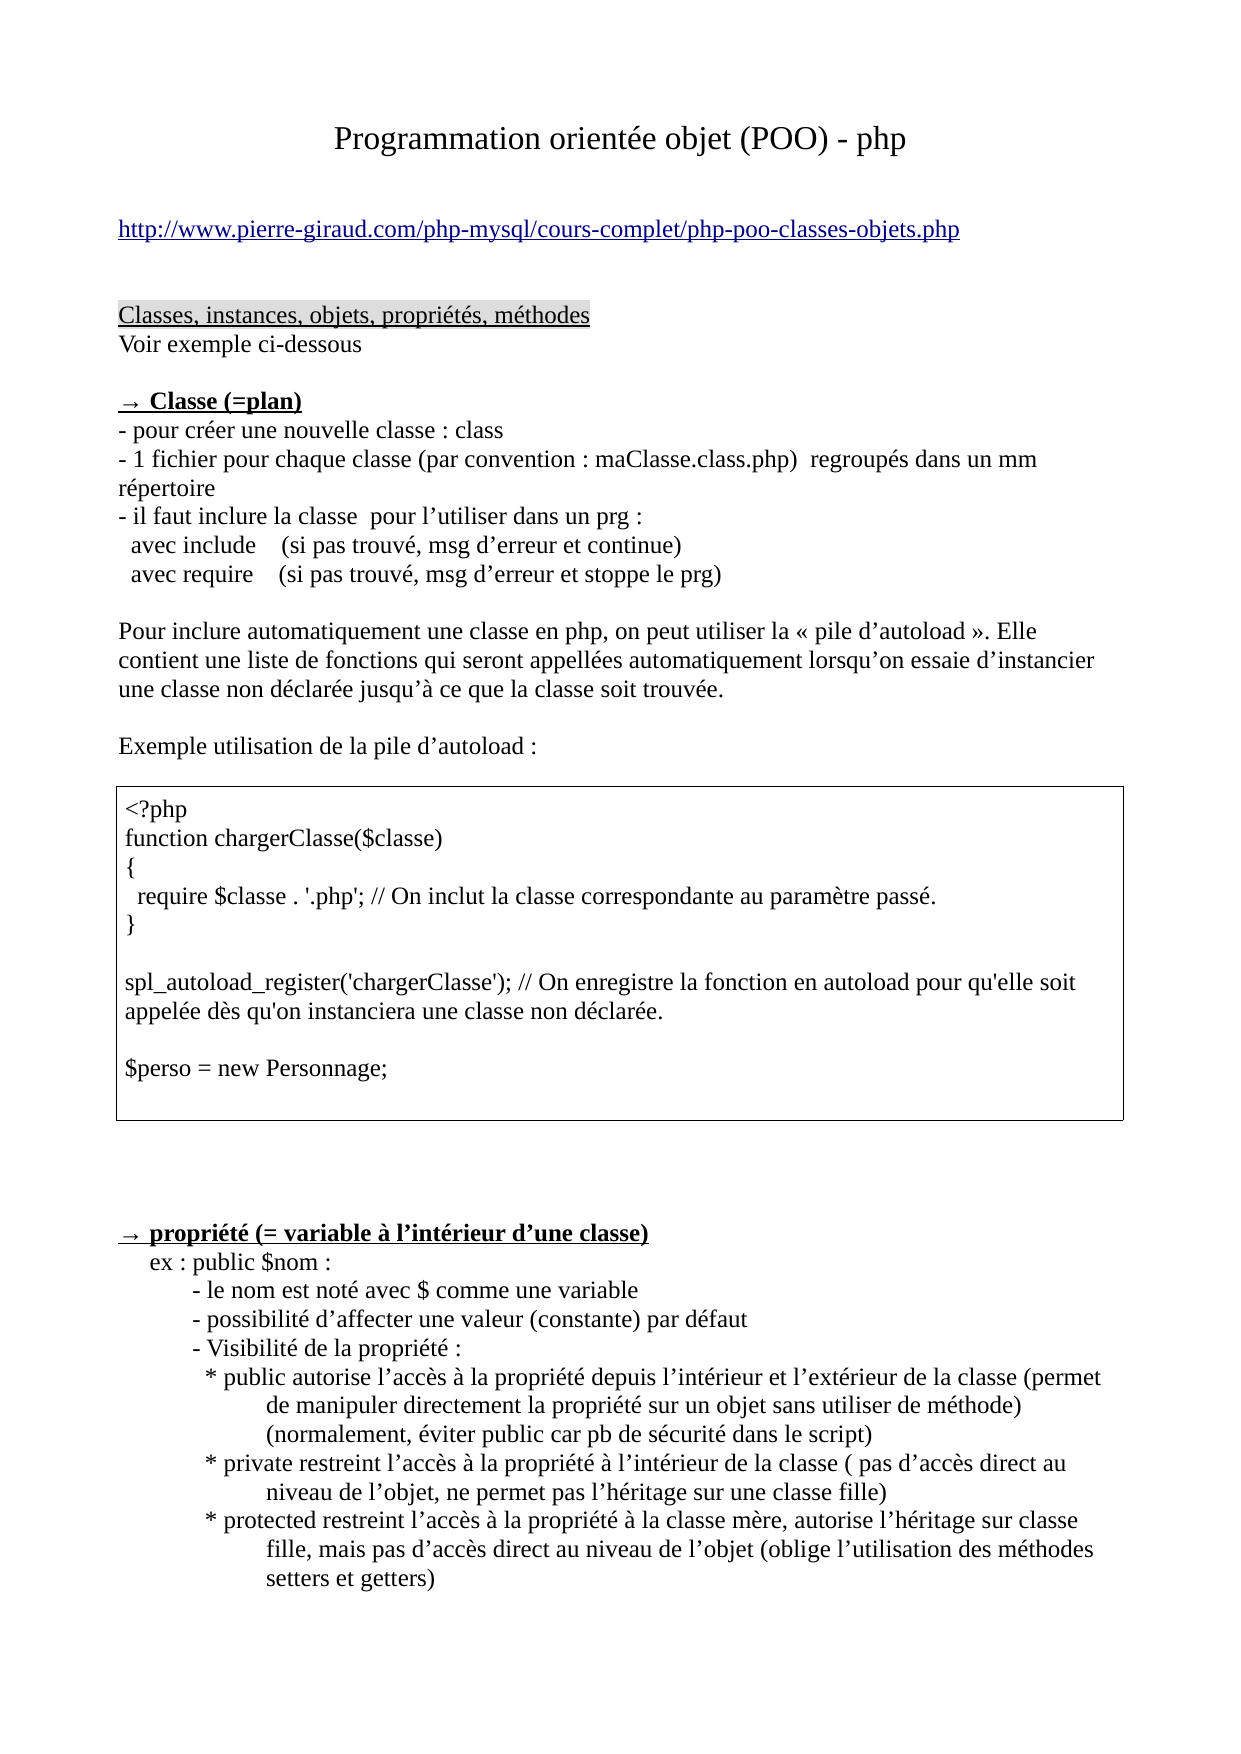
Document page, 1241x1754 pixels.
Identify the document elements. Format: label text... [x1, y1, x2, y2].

text - le nom est noté avec $ comme une variable [118, 1275, 1122, 1304]
text $perso = new Personnage; [124, 1053, 1114, 1082]
text ex : public $nom : [118, 1247, 1122, 1275]
text - Visibilité de la propriété : [118, 1333, 1122, 1362]
text * protected restreint l’accès à la propriété à la classe mère, autorise l’héritage sur classe fille, mais pas d’accès direct au niveau de l’objet (oblige l’utilisation des méthodes setters et getters) [118, 1505, 1122, 1592]
text * public autorise l’accès à la propriété depuis l’intérieur et l’extérieur de la classe (permet de manipuler directement la propriété sur un objet sans utiliser de méthode) [118, 1362, 1122, 1419]
text Pour inclure automatiquement une classe en php, on peut utiliser la « pile d’autoload ». Elle contient une liste de fonctions qui seront appellées automatiquement lorsqu’on essaie d’instancier une classe non déclarée jusqu’à ce que la classe soit trouvée. [118, 616, 1122, 703]
text (normalement, éviter public car pb de sécurité dans le script) [118, 1419, 1122, 1448]
text require $classe . '.php'; // On inclut la classe correspondante au paramètre passé. [124, 881, 1114, 909]
text avec require (si pas trouvé, msg d’erreur et stoppe le prg) [118, 559, 1122, 588]
text { [124, 852, 1114, 881]
text * private restreint l’accès à la propriété à l’intérieur de la classe ( pas d’accès direct au niveau de l’objet, ne permet pas l’héritage sur une classe fille) [118, 1448, 1122, 1505]
text → Classe (=plan) [118, 386, 1122, 415]
text Classes, instances, objets, propriétés, méthodes [118, 300, 1122, 329]
text spl_autoload_register('chargerClasse'); // On enregistre la fonction en autoload pour qu'elle soit appelée dès qu'on instanciera une classe non déclarée. [124, 967, 1114, 1024]
text function chargerClasse($classe) [124, 823, 1114, 852]
text Voir exemple ci-dessous [118, 329, 1122, 358]
text - 1 fichier pour chaque classe (par convention : maClasse.class.php) regroupés dans un mm répertoire [118, 444, 1122, 501]
text Programmation orientée objet (POO) - php [118, 118, 1122, 156]
text - possibilité d’affecter une valeur (constante) par défaut [118, 1304, 1122, 1333]
text http://www.pierre-giraud.com/php-mysql/cours-complet/php-poo-classes-objets.php [118, 214, 1122, 243]
text → propriété (= variable à l’intérieur d’une classe) [118, 1218, 1122, 1247]
text - pour créer une nouvelle classe : class [118, 415, 1122, 444]
text - il faut inclure la classe pour l’utiliser dans un prg : [118, 501, 1122, 530]
text <?php [124, 794, 1114, 823]
text avec include (si pas trouvé, msg d’erreur et continue) [118, 530, 1122, 559]
text } [124, 909, 1114, 938]
text Exemple utilisation de la pile d’autoload : [118, 731, 1122, 760]
